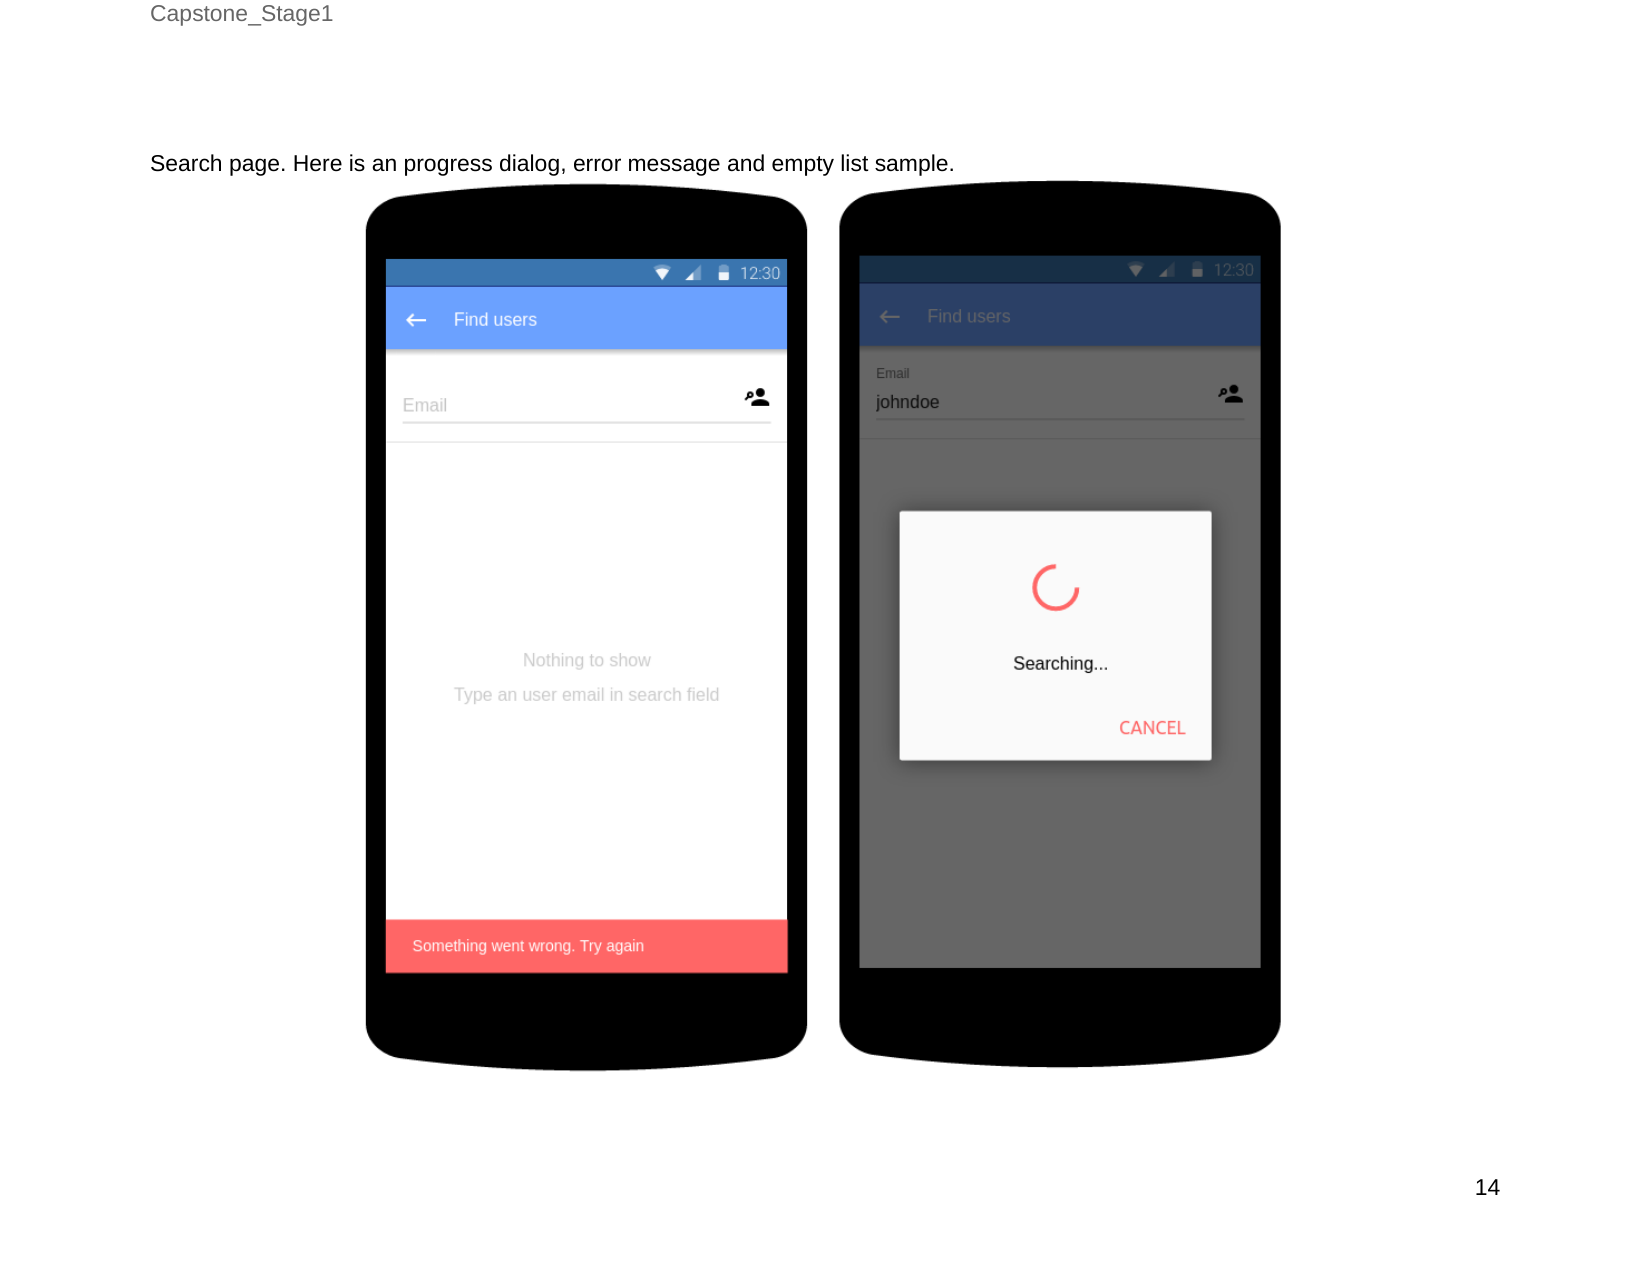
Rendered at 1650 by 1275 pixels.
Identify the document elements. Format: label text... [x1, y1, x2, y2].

picture [357, 180, 1293, 1076]
text Search page. Here is an progress dialog, error message and empty list sample. [150, 150, 1500, 176]
